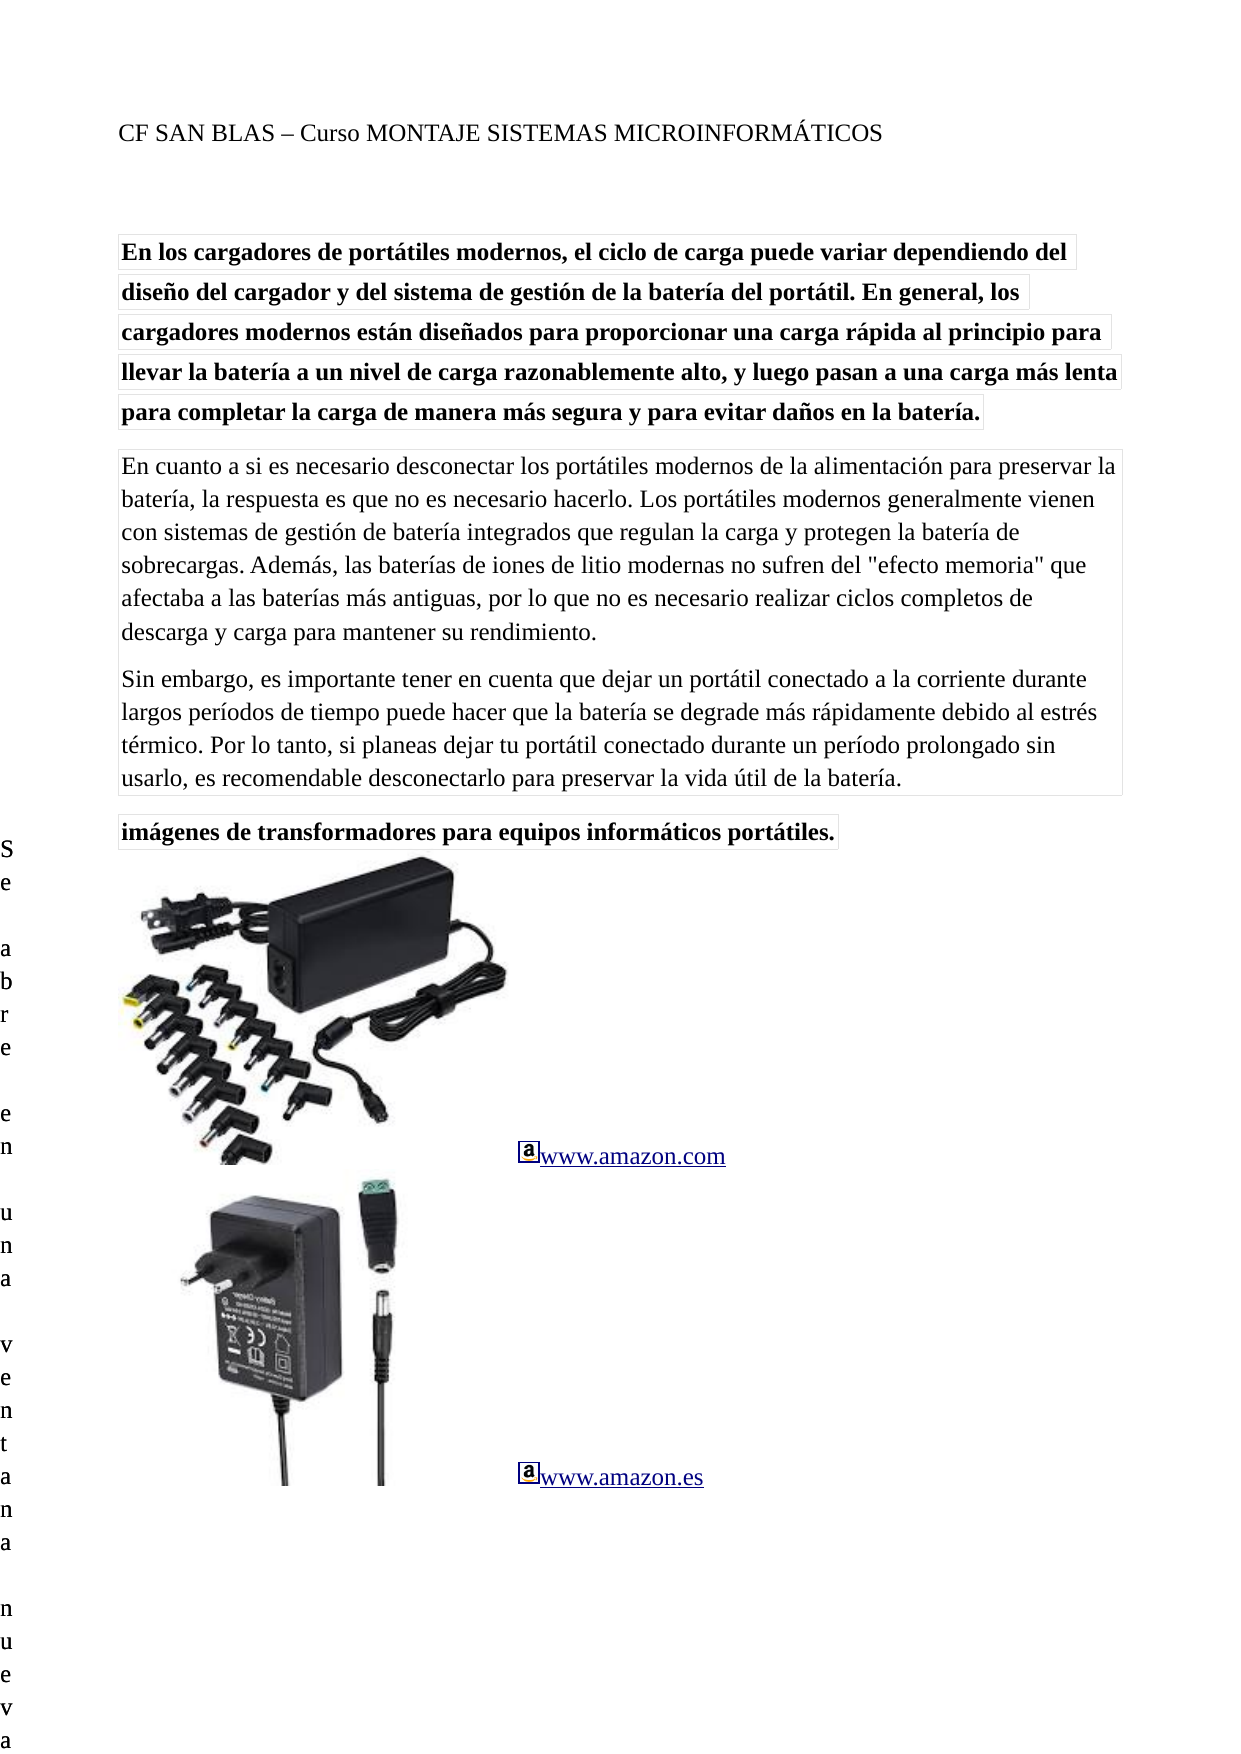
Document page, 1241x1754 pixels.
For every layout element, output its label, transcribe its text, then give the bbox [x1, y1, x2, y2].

text www.amazon.es [118, 1170, 1122, 1491]
picture [118, 850, 512, 1165]
text [839, 814, 1122, 849]
text www.amazon.com [118, 849, 1122, 1170]
text imágenes de transformadores para equipos informáticos portátiles. [119, 815, 838, 849]
text En los cargadores de portátiles modernos, el ciclo de carga puede variar dependiendo del diseño del cargador y del sistema de gestión de la batería del portátil. En general, los cargadores modernos están diseñados para proporcionar una carga rápida al principio para [118, 234, 1122, 354]
text llevar la batería a un nivel de carga razonablemente alto, y luego pasan a una carga más lenta [119, 355, 1121, 389]
text para completar la carga de manera más segura y para evitar daños en la batería. [118, 390, 1122, 429]
picture [520, 1463, 538, 1482]
text En cuanto a si es necesario desconectar los portátiles modernos de la alimentación para preservar la batería, la respuesta es que no es necesario hacerlo. Los portátiles modernos generalmente vienen con sistemas de gestión de batería integrados que regulan la carga y protegen la batería de sobrecargas. Además, las baterías de iones de litio modernas no sufren del "efecto memoria" que afectaba a las baterías más antiguas, por lo que no es necesario realizar ciclos completos de descarga y carga para mantener su rendimiento. [119, 450, 1122, 645]
picture [520, 1142, 538, 1161]
picture [118, 1169, 512, 1486]
text Sin embargo, es importante tener en cuenta que dejar un portátil conectado a la corriente durante largos períodos de tiempo puede hacer que la batería se degrade más rápidamente debido al estrés térmico. Por lo tanto, si planeas dejar tu portátil conectado durante un período prolongado sin usarlo, es recomendable desconectarlo para preservar la vida útil de la batería. [119, 661, 1122, 795]
